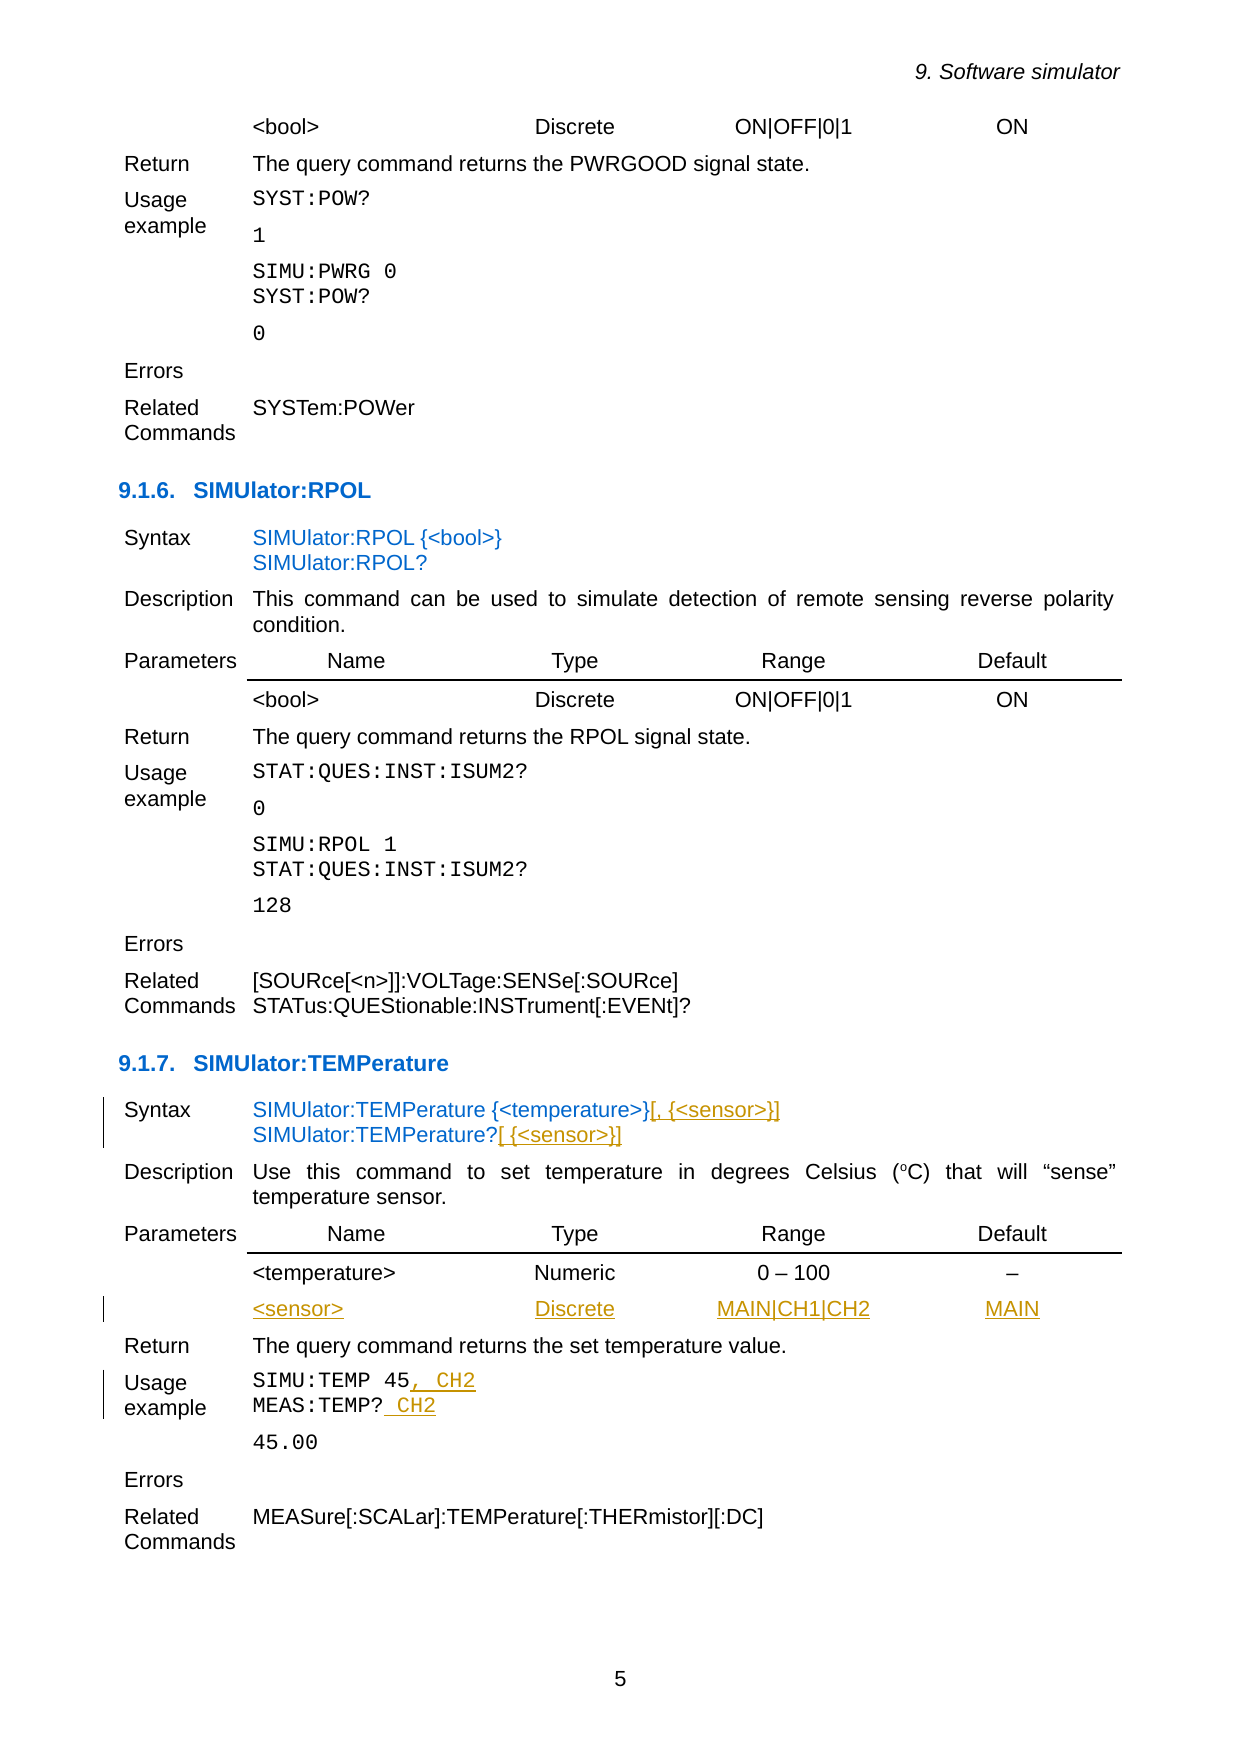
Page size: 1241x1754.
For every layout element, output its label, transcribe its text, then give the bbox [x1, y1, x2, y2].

table_header Syntax [118, 1091, 247, 1153]
table_cell – [903, 1254, 1122, 1291]
table_cell Type [465, 643, 684, 679]
subtitle SIMUlator:RPOL [118, 477, 1122, 504]
table_cell Discrete [465, 1291, 684, 1327]
table_cell SYSTem:POWer [247, 389, 1122, 451]
table_cell Range [684, 1215, 903, 1252]
table_cell Usage example [118, 182, 247, 352]
table_cell [247, 353, 1122, 389]
table_cell SYST:POW? 1 SIMU:PWRG 0 SYST:POW? 0 [247, 182, 1122, 352]
table_cell Related Commands [118, 1498, 247, 1560]
table_header Syntax [118, 519, 247, 581]
table_cell Type [465, 1215, 684, 1252]
table_cell Parameters [118, 1215, 247, 1327]
table_cell Name [247, 1215, 465, 1252]
table_cell [247, 1462, 1122, 1498]
table_cell Return [118, 718, 247, 754]
table_cell The query command returns the set temperature value. [247, 1327, 1122, 1364]
table_cell 0 – 100 [684, 1254, 903, 1291]
table_cell Numeric [465, 1254, 684, 1291]
table_cell SIMU:TEMP 45, CH2 MEAS:TEMP? CH2 45.00 [247, 1364, 1122, 1462]
table_cell Return [118, 1327, 247, 1364]
table_cell Related Commands [118, 389, 247, 451]
table_cell MAIN|CH1|CH2 [684, 1291, 903, 1327]
table_cell Return [118, 145, 247, 182]
table_cell Related Commands [118, 962, 247, 1024]
table_cell Use this command to set temperature in degrees Celsius (oC) that will “sense” temperature sensor. [247, 1153, 1122, 1215]
table_cell ON|OFF|0|1 [684, 106, 903, 145]
table_cell Default [903, 643, 1122, 679]
table_cell Parameters [118, 643, 247, 718]
table_cell <sensor> [247, 1291, 465, 1327]
table_cell ON [903, 106, 1122, 145]
table_cell Usage example [118, 755, 247, 925]
table_cell This command can be used to simulate detection of remote sensing reverse polarity condition. [247, 581, 1122, 642]
table_cell <temperature> [247, 1254, 465, 1291]
table_cell [247, 925, 1122, 962]
table_cell STAT:QUES:INST:ISUM2? 0 SIMU:RPOL 1 STAT:QUES:INST:ISUM2? 128 [247, 755, 1122, 925]
table_cell Discrete [465, 106, 684, 145]
table_cell Errors [118, 353, 247, 389]
table_cell Errors [118, 1462, 247, 1498]
table_cell Range [684, 643, 903, 679]
table_cell Default [903, 1215, 1122, 1252]
table_header SIMUlator:RPOL {<bool>} SIMUlator:RPOL? [247, 519, 1122, 581]
table_cell MEASure[:SCALar]:TEMPerature[:THERmistor][:DC] [247, 1498, 1122, 1560]
table_cell Discrete [465, 681, 684, 718]
table_cell The query command returns the PWRGOOD signal state. [247, 145, 1122, 182]
table_cell The query command returns the RPOL signal state. [247, 718, 1122, 754]
table_cell <bool> [247, 106, 465, 145]
table_cell ON [903, 681, 1122, 718]
table_cell [SOURce[<n>]]:VOLTage:SENSe[:SOURce] STATus:QUEStionable:INSTrument[:EVENt]? [247, 962, 1122, 1024]
table_cell Name [247, 643, 465, 679]
table_cell Description [118, 581, 247, 642]
table_cell Errors [118, 925, 247, 962]
table_cell Usage example [118, 1364, 247, 1462]
table_cell <bool> [247, 681, 465, 718]
table_cell ON|OFF|0|1 [684, 681, 903, 718]
table_cell MAIN [903, 1291, 1122, 1327]
table_cell Description [118, 1153, 247, 1215]
table_header SIMUlator:TEMPerature {<temperature>}[, {<sensor>}] SIMUlator:TEMPerature?[ {<sensor>}] [247, 1091, 1122, 1153]
table_cell [118, 106, 247, 145]
subtitle SIMUlator:TEMPerature [118, 1050, 1122, 1077]
